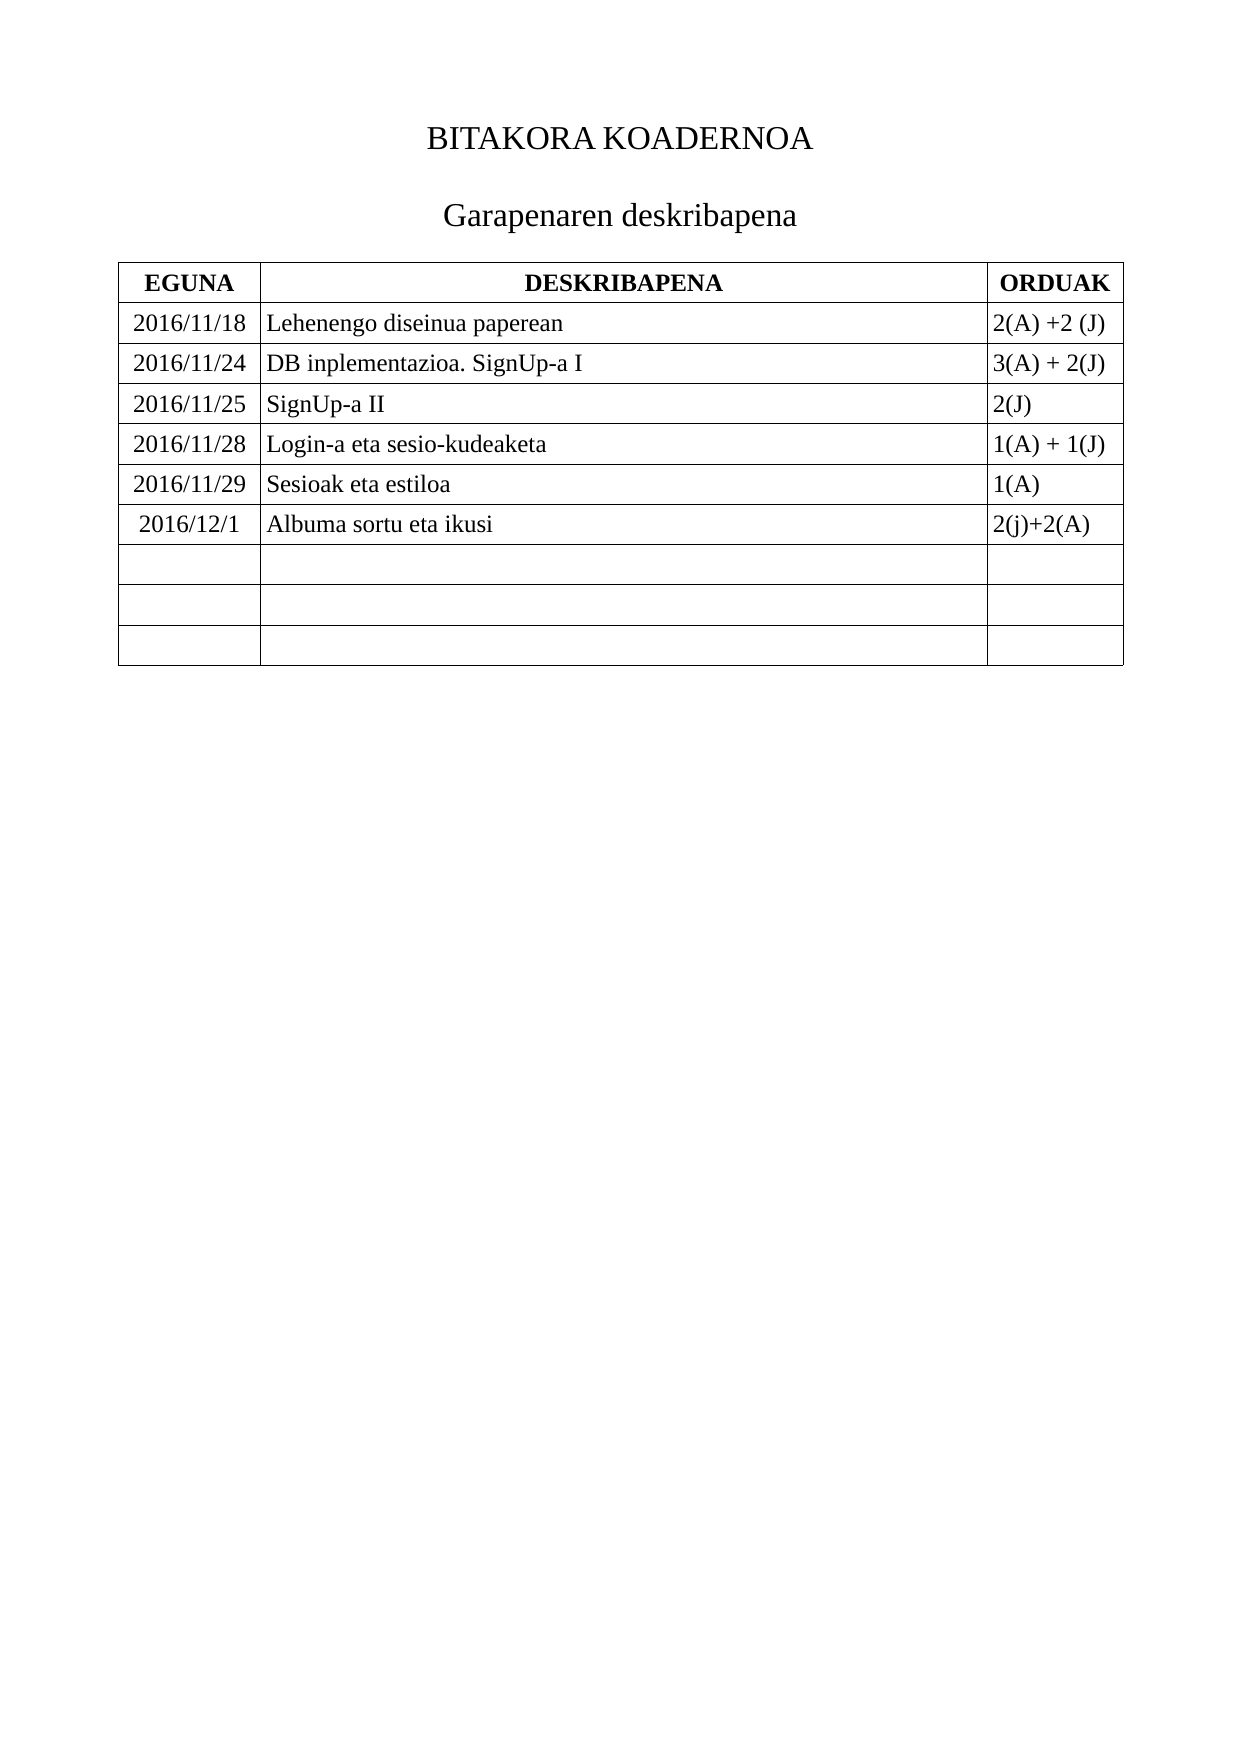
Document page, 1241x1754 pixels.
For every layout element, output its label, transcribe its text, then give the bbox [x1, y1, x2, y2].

table_cell 3(A) + 2(J) [988, 344, 1123, 383]
text Garapenaren deskribapena [118, 195, 1122, 233]
table_cell [119, 626, 260, 665]
table_cell [261, 545, 987, 584]
table_cell 2016/11/25 [119, 384, 260, 423]
table_cell 2016/11/24 [119, 344, 260, 383]
table_cell 1(A) + 1(J) [988, 424, 1123, 463]
table_cell 2016/11/28 [119, 424, 260, 463]
table_header ORDUAK [988, 263, 1123, 302]
table_header EGUNA [119, 263, 260, 302]
table_header DESKRIBAPENA [261, 263, 987, 302]
table_cell [119, 585, 260, 625]
table_cell 2(j)+2(A) [988, 505, 1123, 544]
table_cell DB inplementazioa. SignUp-a I [261, 344, 987, 383]
table_cell Albuma sortu eta ikusi [261, 505, 987, 544]
table_cell 2(J) [988, 384, 1123, 423]
table_cell 2(A) +2 (J) [988, 303, 1123, 342]
table_cell [988, 626, 1123, 665]
table_cell [261, 585, 987, 625]
table_cell 2016/11/18 [119, 303, 260, 342]
table_cell 2016/12/1 [119, 505, 260, 544]
table_cell [988, 545, 1123, 584]
table_cell Login-a eta sesio-kudeaketa [261, 424, 987, 463]
table_cell 2016/11/29 [119, 465, 260, 504]
table_cell Lehenengo diseinua paperean [261, 303, 987, 342]
table_cell [261, 626, 987, 665]
table_cell 1(A) [988, 465, 1123, 504]
table_cell [988, 585, 1123, 625]
table_cell SignUp-a II [261, 384, 987, 423]
table_cell Sesioak eta estiloa [261, 465, 987, 504]
text BITAKORA KOADERNOA [118, 118, 1122, 156]
table_cell [119, 545, 260, 584]
